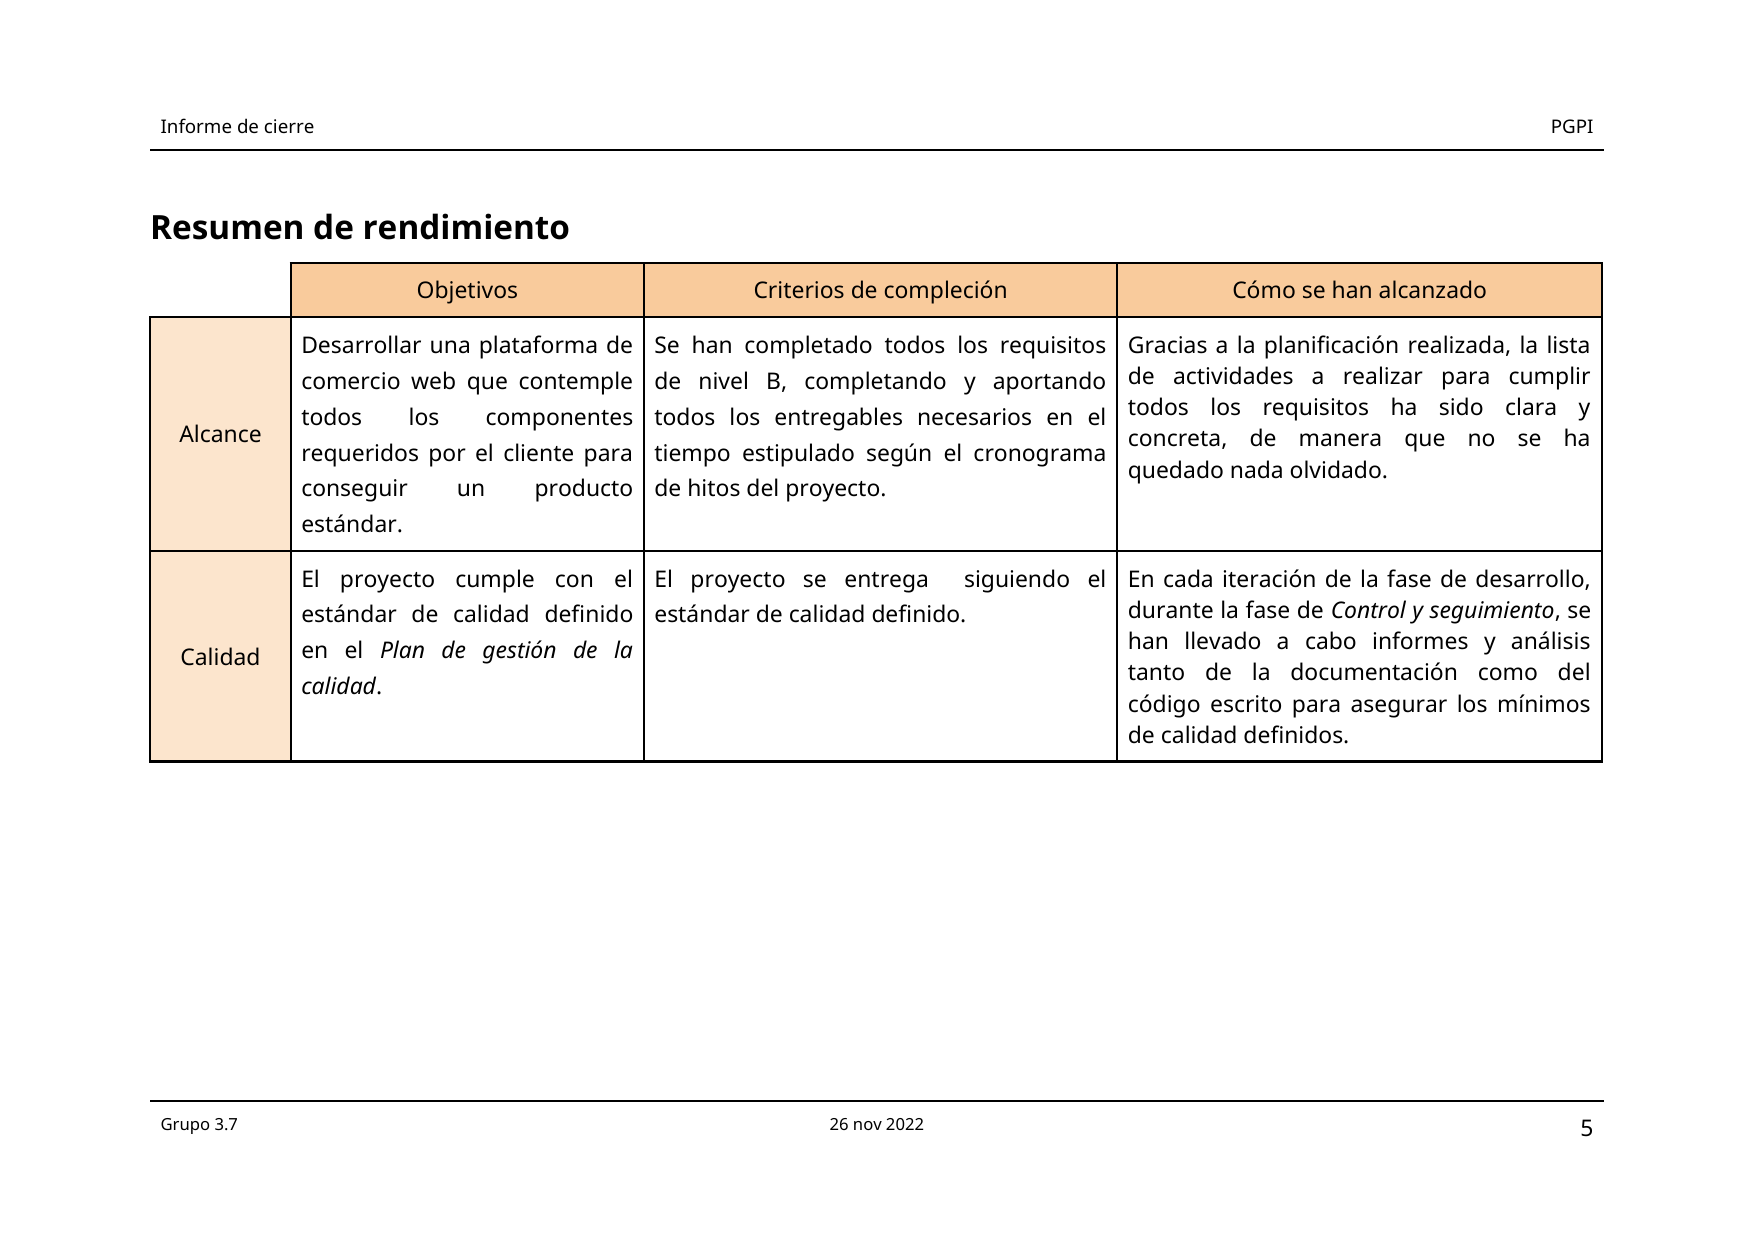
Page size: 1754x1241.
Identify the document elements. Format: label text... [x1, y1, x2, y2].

table_cell Calidad [151, 552, 290, 760]
table_header [150, 262, 290, 316]
table_cell Gracias a la planificación realizada, la lista de actividades a realizar para cumplir todos los requisitos ha sido clara y concreta, de manera que no se ha quedado nada olvidado. [1118, 318, 1601, 550]
table_cell Se han completado todos los requisitos de nivel B, completando y aportando todos los entregables necesarios en el tiempo estipulado según el cronograma de hitos del proyecto. [645, 318, 1116, 550]
table_header Criterios de compleción [645, 264, 1116, 316]
subtitle Resumen de rendimiento [150, 204, 1604, 249]
table_cell Alcance [151, 318, 290, 550]
table_cell Desarrollar una plataforma de comercio web que contemple todos los componentes requeridos por el cliente para conseguir un producto estándar. [292, 318, 643, 550]
table_header Cómo se han alcanzado [1118, 264, 1601, 316]
table_cell El proyecto cumple con el estándar de calidad definido en el Plan de gestión de la calidad. [292, 552, 643, 760]
table_header Objetivos [292, 264, 643, 316]
table_cell El proyecto se entrega siguiendo el estándar de calidad definido. [645, 552, 1116, 760]
table_cell En cada iteración de la fase de desarrollo, durante la fase de Control y seguimiento, se han llevado a cabo informes y análisis tanto de la documentación como del código escrito para asegurar los mínimos de calidad definidos. [1118, 552, 1601, 760]
